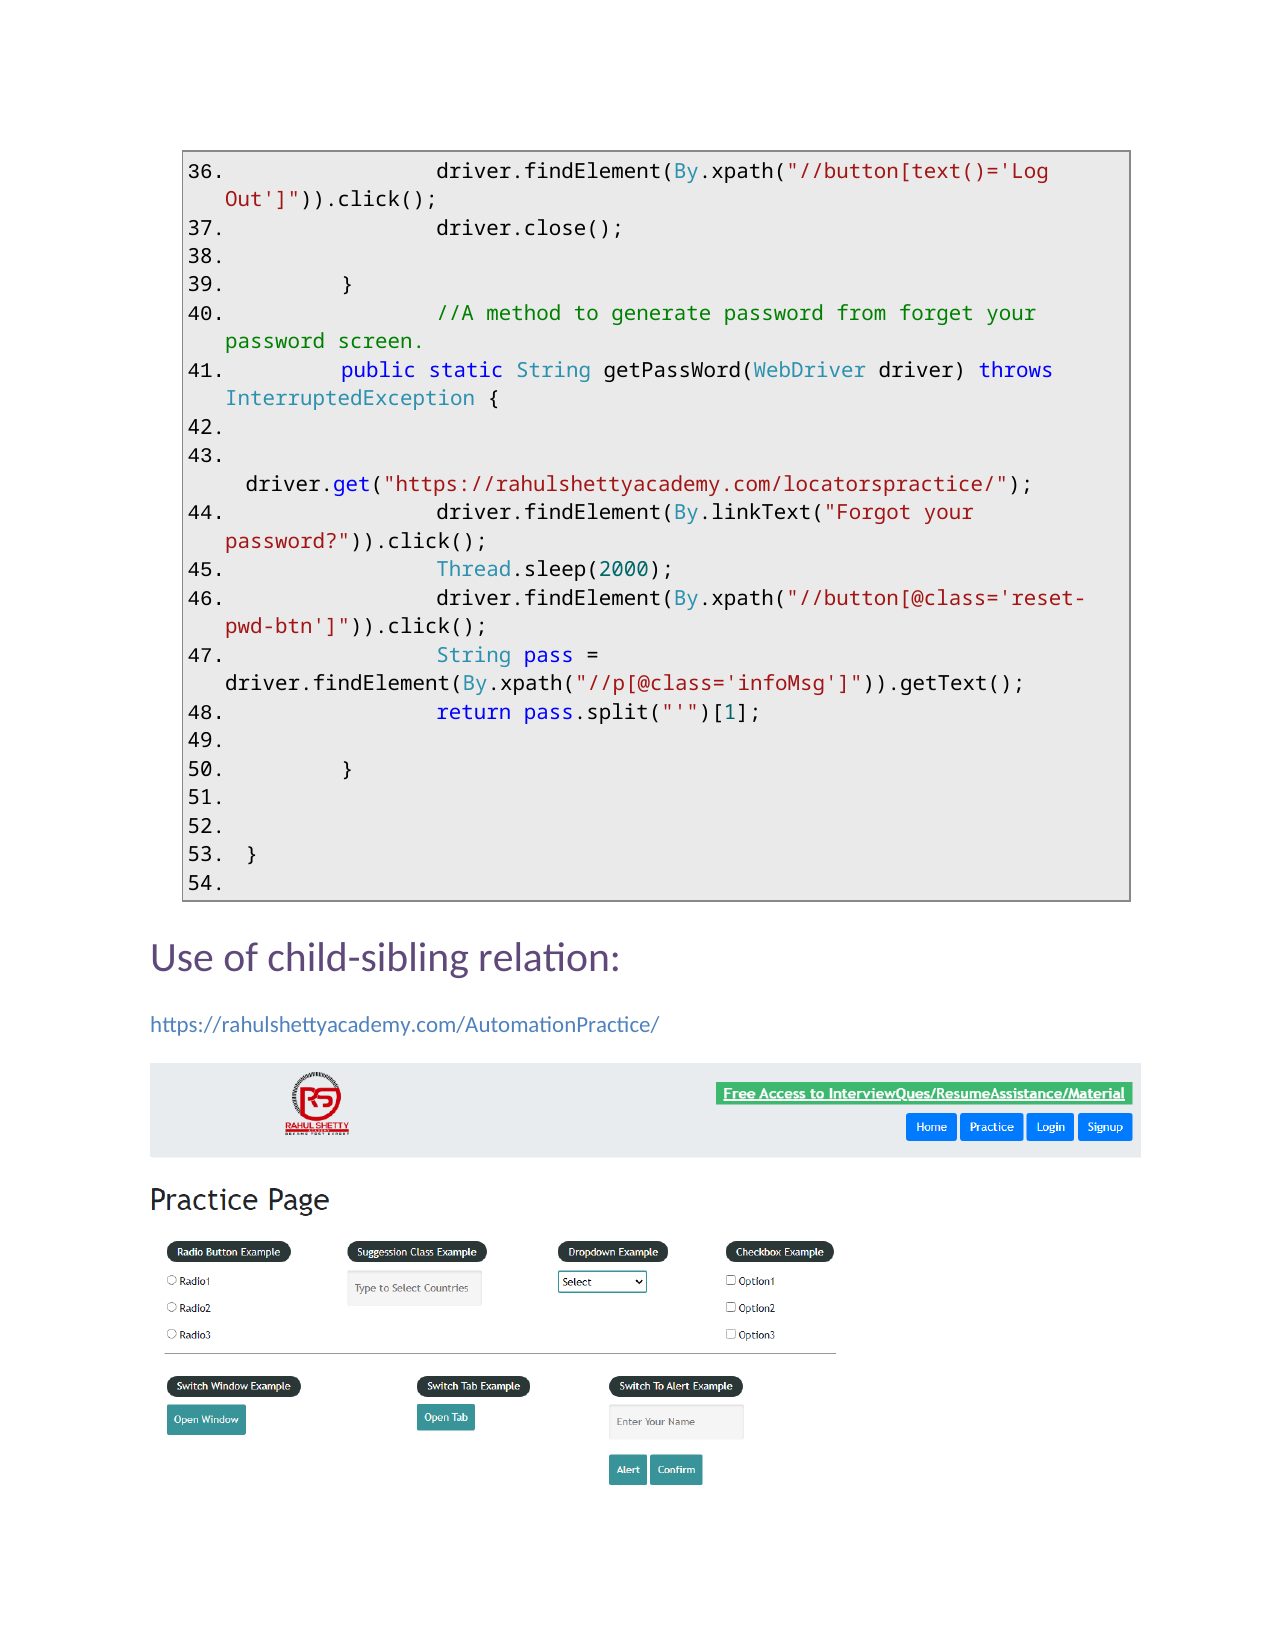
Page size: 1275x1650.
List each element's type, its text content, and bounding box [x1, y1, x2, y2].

list } [183, 833, 1129, 862]
list //A method to generate password from forget your password screen. [183, 292, 1129, 349]
list driver.findElement(By.xpath("//button[text()='Log Out']")).click(); [183, 152, 1129, 207]
picture [150, 1063, 1141, 1490]
list public static String getPassWord(WebDriver driver) throws InterruptedException { [183, 349, 1129, 406]
list } [183, 264, 1129, 292]
text https://rahulshettyacademy.com/AutomationPractice/ [150, 1010, 1125, 1038]
list driver.findElement(By.linkText("Forgot your password?")).click(); [183, 492, 1129, 549]
list driver.get("https://rahulshettyacademy.com/locatorspractice/"); [183, 435, 1129, 492]
list driver.findElement(By.xpath("//button[@class='reset-pwd-btn']")).click(); [183, 577, 1129, 634]
text Use of child-sibling relation: [150, 931, 1125, 982]
list String pass = driver.findElement(By.xpath("//p[@class='infoMsg']")).getText(); [183, 634, 1129, 691]
list } [183, 748, 1129, 777]
list driver.close(); [183, 207, 1129, 235]
list return pass.split("'")[1]; [183, 691, 1129, 720]
list Thread.sleep(2000); [183, 549, 1129, 577]
